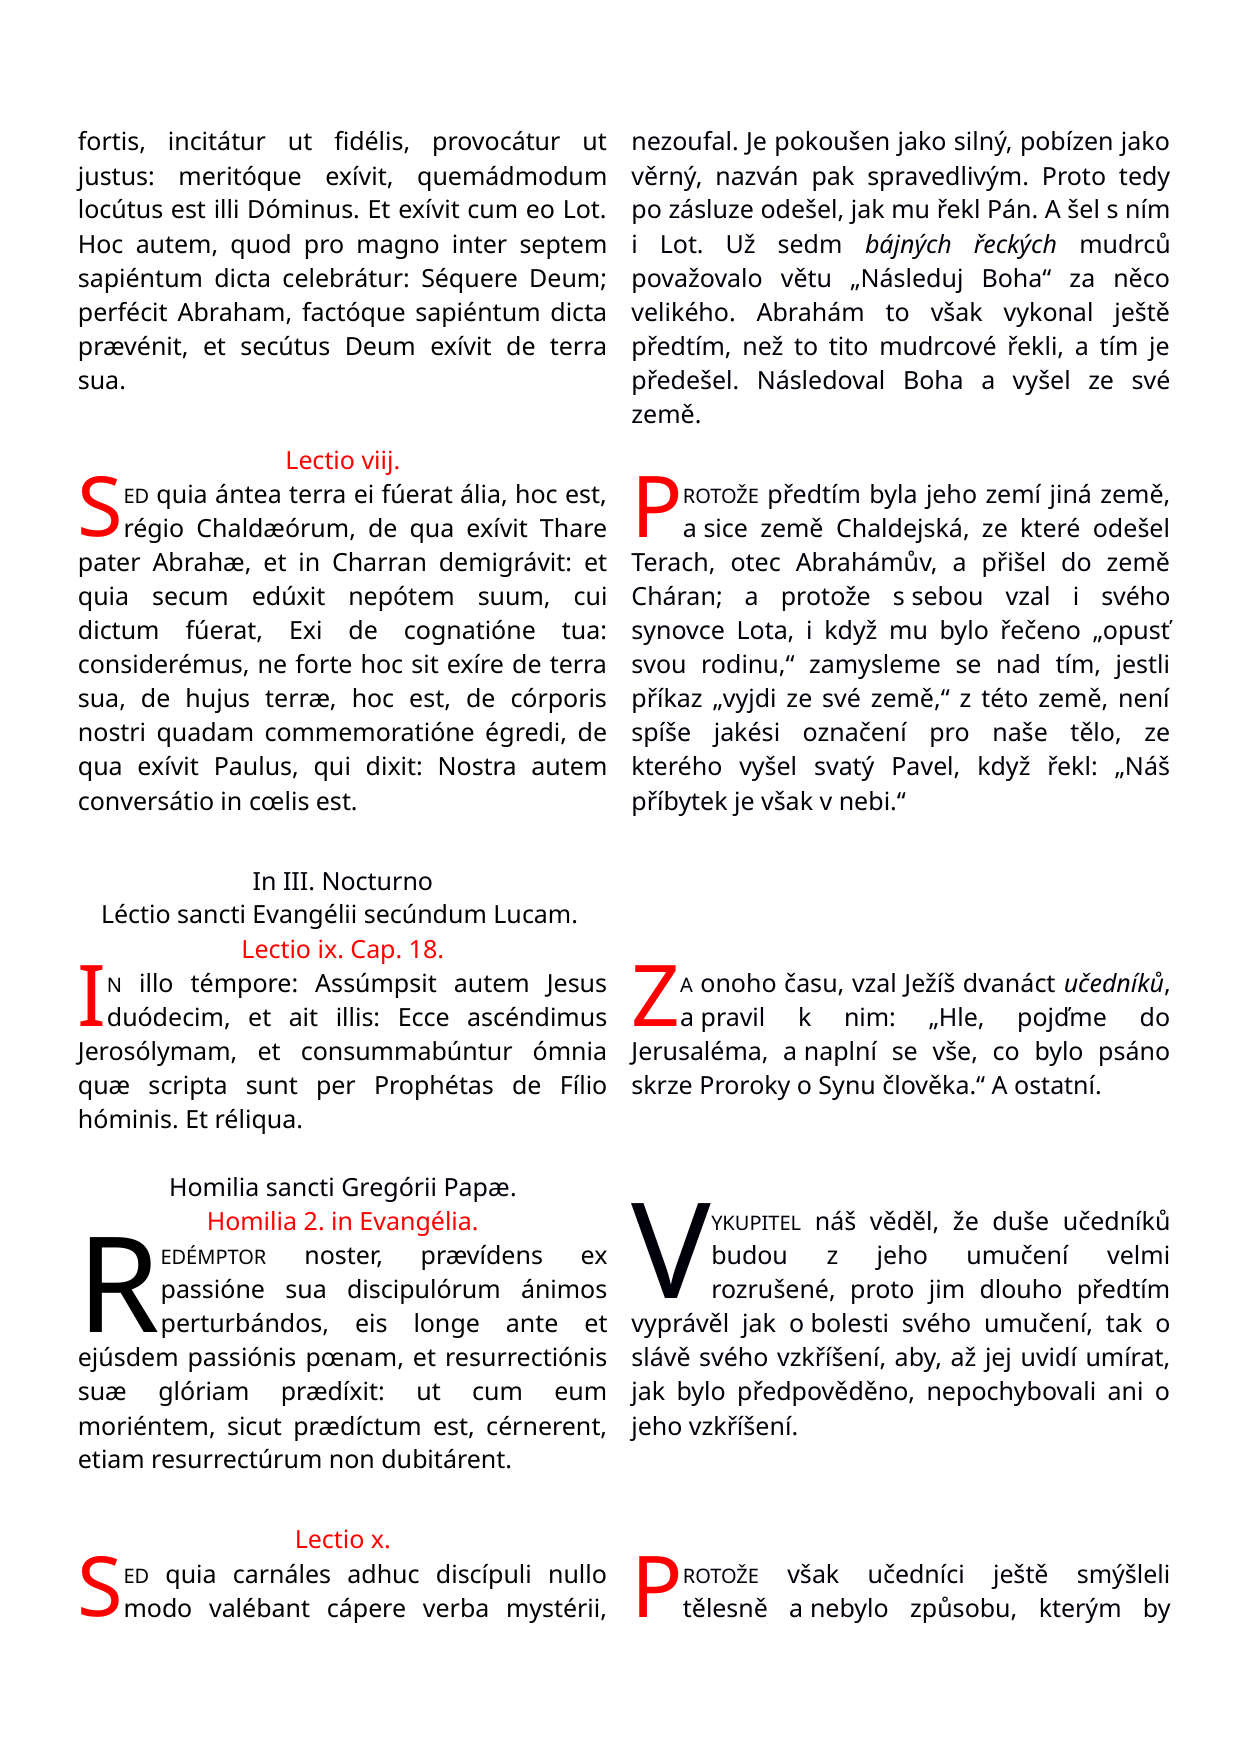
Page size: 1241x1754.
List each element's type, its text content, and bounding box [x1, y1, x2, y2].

table_cell Protože předtím byla jeho zemí jiná země, a sice země Chaldejská, ze které odešel Terach, otec Abrahámův, a přišel do země Cháran; a protože s sebou vzal i svého synovce Lota, i když mu bylo řečeno „opusť svou rodinu,“ zamysleme se nad tím, jestli příkaz „vyjdi ze své země,“ z této země, není spíše jakési označení pro naše tělo, ze kterého vyšel svatý Pavel, když řekl: „Náš příbytek je však v nebi.“ [619, 437, 1182, 857]
table_cell Lectio viij. Sed quia ántea terra ei fúerat ália, hoc est, régio Chaldæórum, de qua exívit Thare pater Abrahæ, et in Charran demigrávit: et quia secum edúxit nepótem suum, cui dictum fúerat, Exi de cognatióne tua: considerémus, ne forte hoc sit exíre de terra sua, de hujus terræ, hoc est, de córporis nostri quadam commemoratióne égredi, de qua exívit Paulus, qui dixit: Nostra autem conversátio in cœlis est. [66, 437, 619, 857]
table_cell nezoufal. Je pokoušen jako silný, pobízen jako věrný, nazván pak spravedlivým. Proto tedy po zásluze odešel, jak mu řekl Pán. A šel s ním i Lot. Už sedm bájných řeckých mudrců považovalo větu „Následuj Boha“ za něco velikého. Abrahám to však vykonal ještě předtím, než to tito mudrcové řekli, a tím je předešel. Následoval Boha a vyšel ze své země. [619, 118, 1182, 437]
table_cell Za onoho času, vzal Ježíš dvanáct učedníků, a pravil k nim: „Hle, pojďme do Jerusaléma, a naplní se vše, co bylo psáno skrze Proroky o Synu člověka.“ A ostatní. Vykupitel náš věděl, že duše učedníků budou z jeho umučení velmi rozrušené, proto jim dlouho předtím vyprávěl jak o bolesti svého umučení, tak o slávě svého vzkříšení, aby, až jej uvidí umírat, jak bylo předpověděno, nepochybovali ani o jeho vzkříšení. [619, 857, 1182, 1516]
table_cell fortis, incitátur ut fidélis, provocátur ut justus: meritóque exívit, quemádmodum locútus est illi Dóminus. Et exívit cum eo Lot. Hoc autem, quod pro magno inter septem sapiéntum dicta celebrátur: Séquere Deum; perfécit Abraham, factóque sapiéntum dicta prævénit, et secútus Deum exívit de terra sua. [66, 118, 619, 437]
table_cell In III. Nocturno Léctio sancti Evangélii secúndum Lucam. Lectio ix. Cap. 18. In illo témpore: Assúmpsit autem Jesus duódecim, et ait illis: Ecce ascéndimus Jerosólymam, et consummabúntur ómnia quæ scripta sunt per Prophétas de Fílio hóminis. Et réliqua. Homilia sancti Gregórii Papæ. Homilia 2. in Evangélia. Redémptor noster, prævídens ex passióne sua discipulórum ánimos perturbándos, eis longe ante et ejúsdem passiónis pœnam, et resurrectiónis suæ glóriam prædíxit: ut cum eum moriéntem, sicut prædíctum est, cérnerent, etiam resurrectúrum non dubitárent. [66, 857, 619, 1516]
table_cell Protože však učedníci ještě smýšleli tělesně a nebylo způsobu, kterým by [619, 1516, 1182, 1630]
table_cell Lectio x. Sed quia carnáles adhuc discípuli nullo modo valébant cápere verba mystérii, [66, 1516, 619, 1630]
